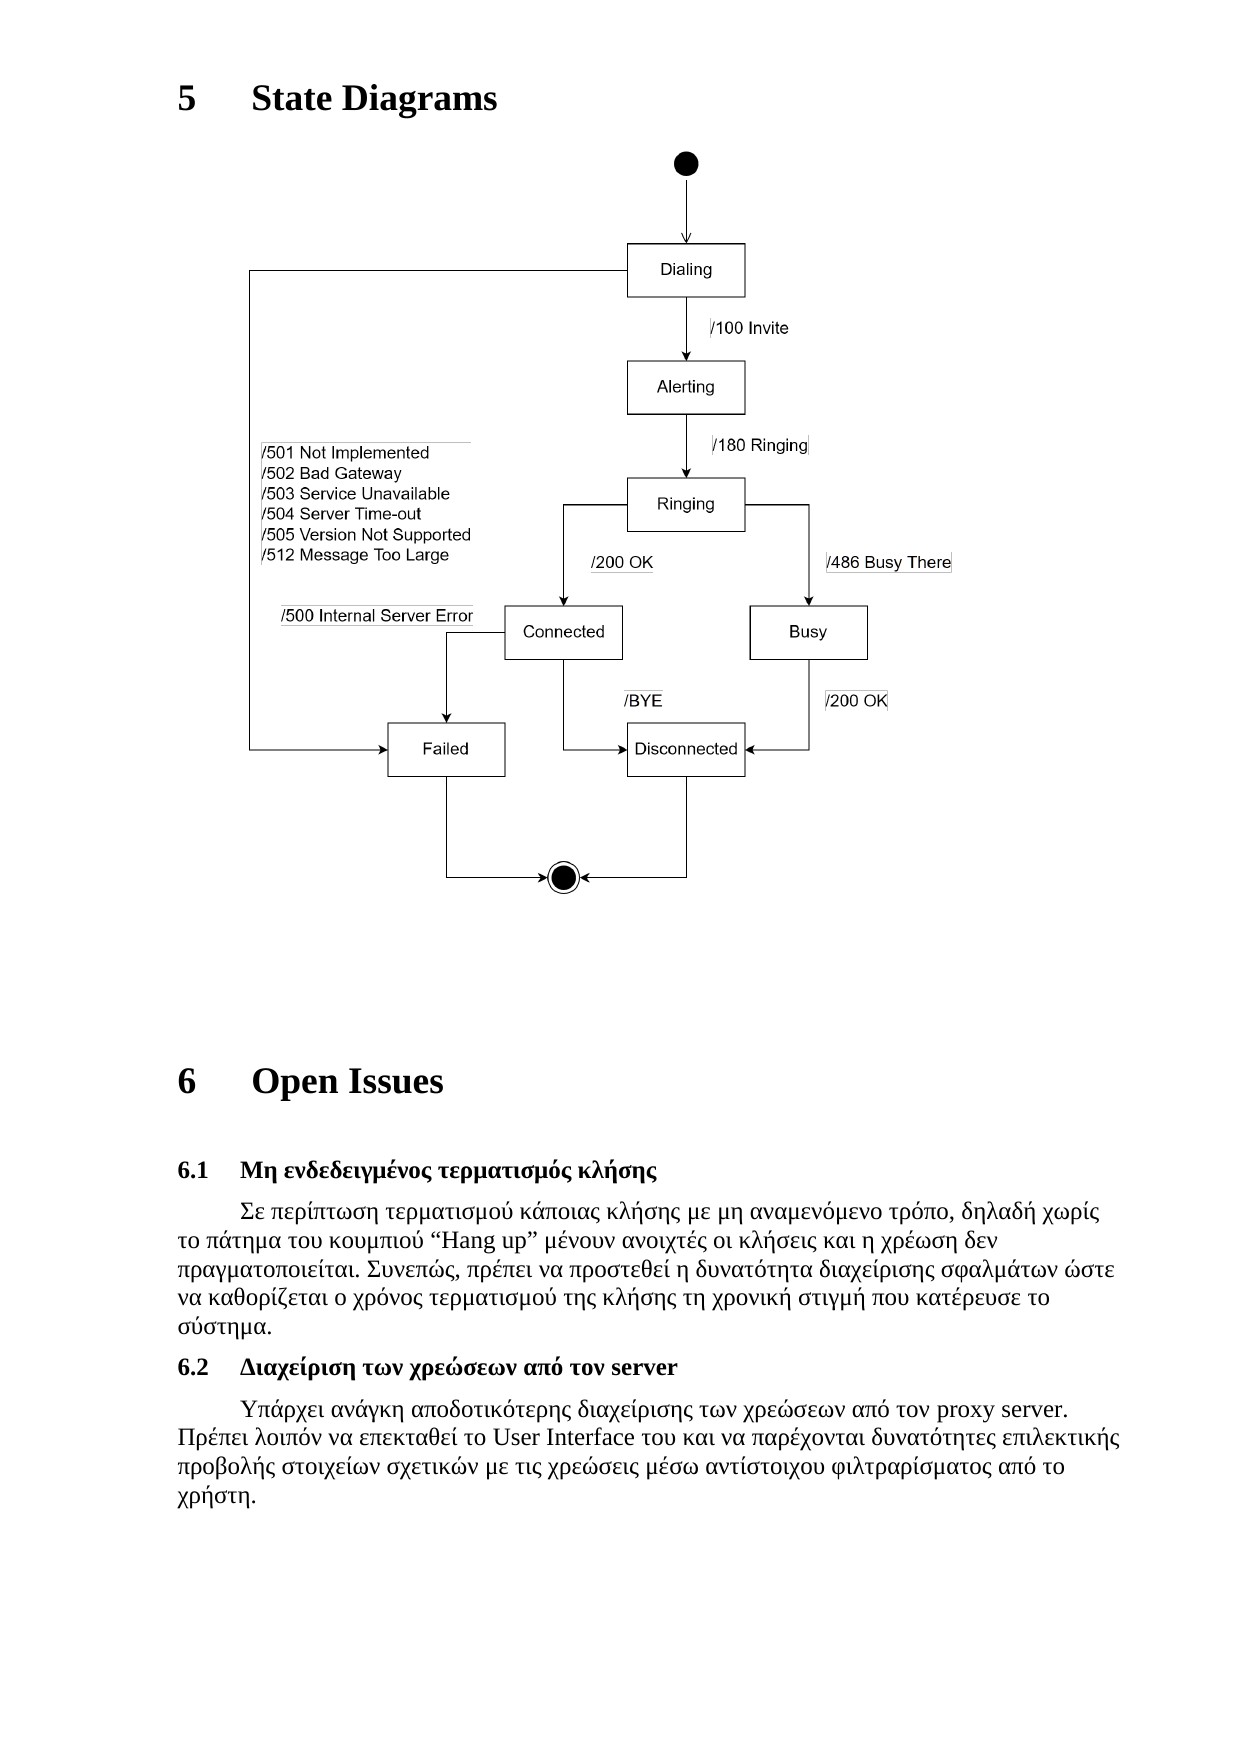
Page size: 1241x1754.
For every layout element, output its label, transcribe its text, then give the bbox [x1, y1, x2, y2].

text 6.2 Διαχείριση των χρεώσεων από τον server [177, 1352, 1122, 1381]
subtitle State Diagrams [177, 75, 1122, 118]
text 6.1 Μη ενδεδειγμένος τερματισμός κλήσης [177, 1155, 1122, 1184]
subtitle Open Issues [177, 1058, 1122, 1101]
text Σε περίπτωση τερματισμού κάποιας κλήσης με μη αναμενόμενο τρόπο, δηλαδή χωρίς το πάτημα του κουμπιού “Hang up” μένουν ανοιχτές οι κλήσεις και η χρέωση δεν πραγματοποιείται. Συνεπώς, πρέπει να προστεθεί η δυνατότητα διαχείρισης σφαλμάτων ώστε να καθορίζεται ο χρόνος τερματισμού της κλήσης τη χρονική στιγμή που κατέρευσε το σύστημα. [177, 1196, 1122, 1340]
text Υπάρχει ανάγκη αποδοτικότερης διαχείρισης των χρεώσεων από τον proxy server. Πρέπει λοιπόν να επεκταθεί το User Interface του και να παρέχονται δυνατότητες επιλεκτικής προβολής στοιχείων σχετικών με τις χρεώσεις μέσω αντίστοιχου φιλτραρίσματος από το χρήστη. [177, 1394, 1122, 1509]
